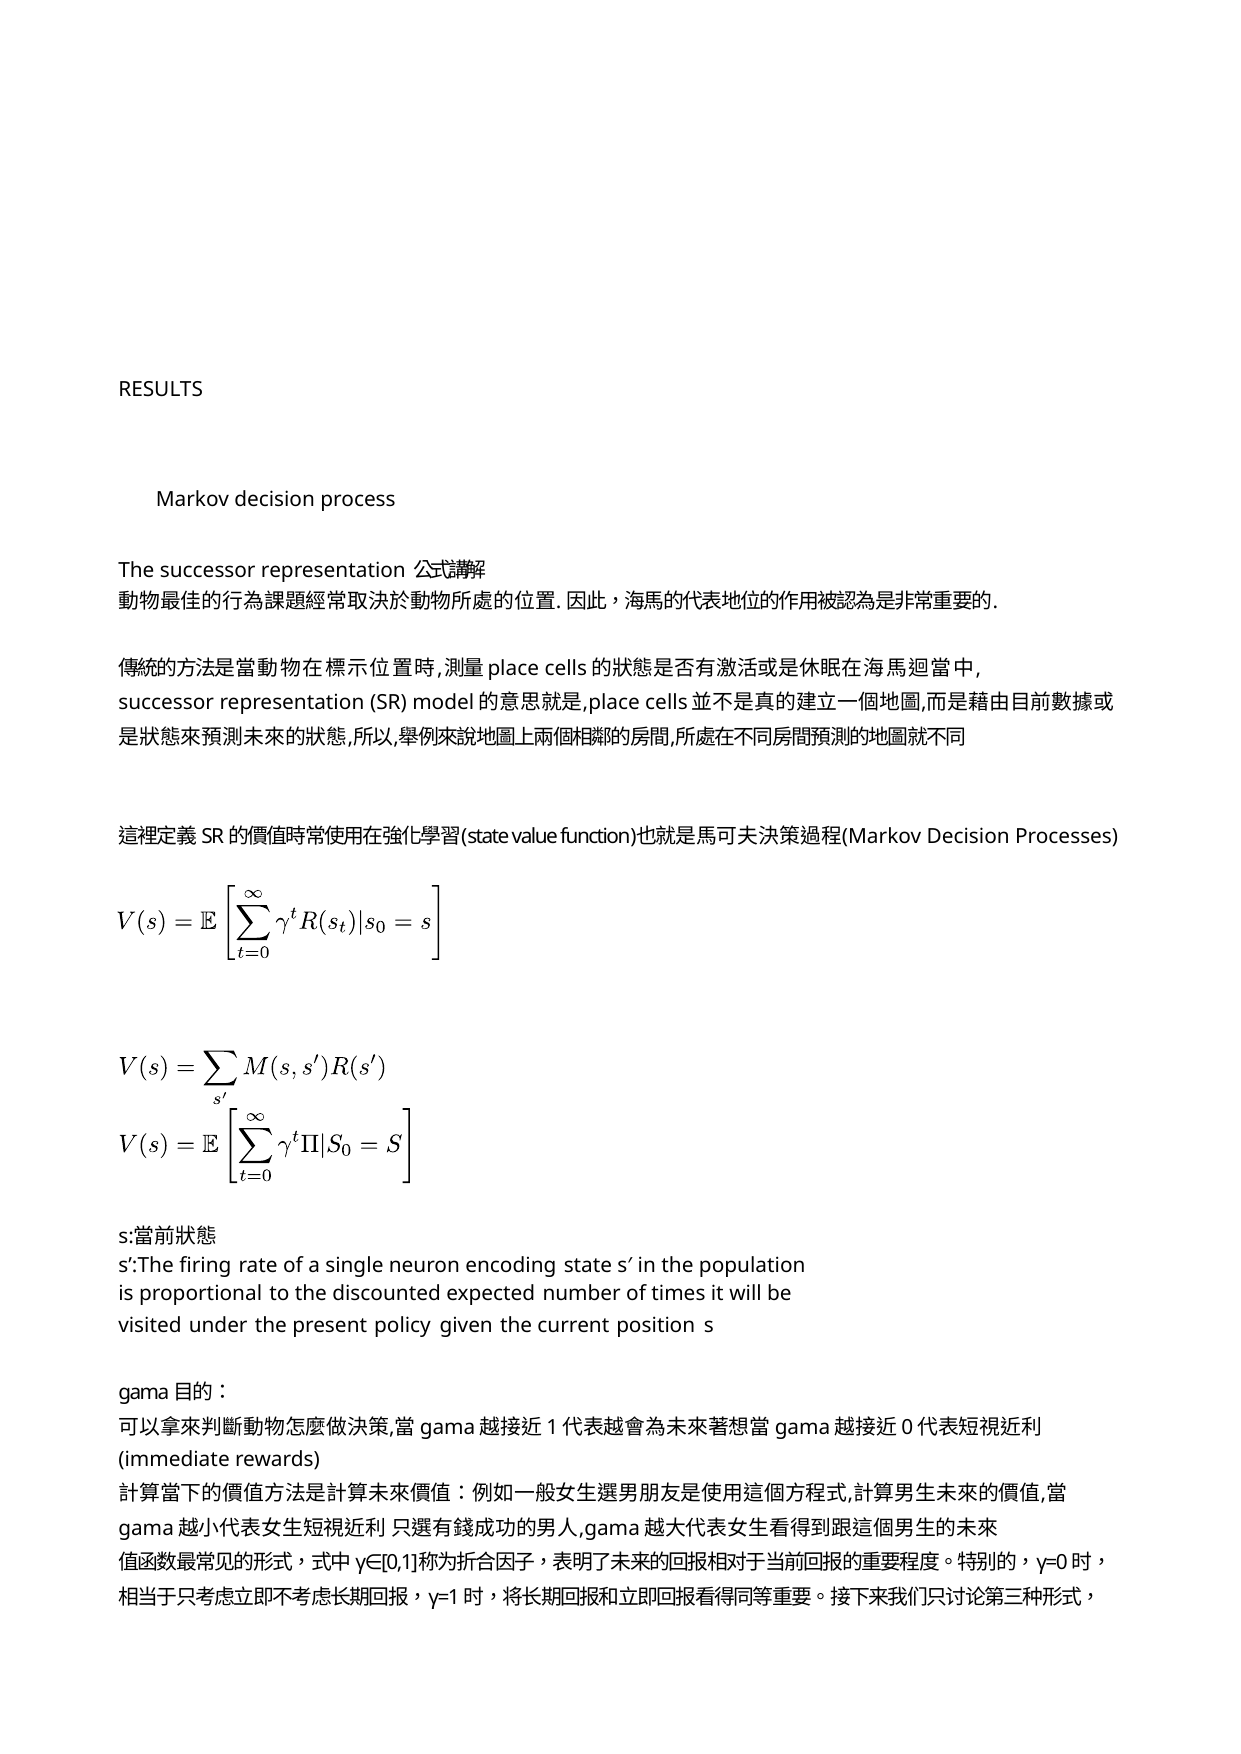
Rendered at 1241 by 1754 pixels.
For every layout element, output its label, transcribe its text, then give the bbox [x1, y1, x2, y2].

text successor representation (SR) model的意思就是,place cells並不是真的建立一個地圖,而是藉由目前數據或是狀態來預測未來的狀態,所以,舉例來說地圖上兩個相鄰的房間,所處在不同房間預測的地圖就不同 [118, 685, 1122, 750]
text 這裡定義SR的價值時常使用在強化學習(state value function)也就是馬可夫決策過程(Markov Decision Processes) [118, 819, 1122, 849]
text is proportional to the discounted expected number of times it will be [118, 1278, 1122, 1307]
text 值函数最常见的形式，式中γ∈[0,1]称为折合因子，表明了未来的回报相对于当前回报的重要程度。特别的，γ=0时，相当于只考虑立即不考虑长期回报，γ=1时，将长期回报和立即回报看得同等重要。接下来我们只讨论第三种形式， [118, 1546, 1122, 1610]
text gama目的： [118, 1375, 1122, 1406]
text 計算當下的價值方法是計算未來價值：例如一般女生選男朋友是使用這個方程式,計算男生未來的價值,當gama越小代表女生短視近利 只選有錢成功的男人,gama越大代表女生看得到跟這個男生的未來 [118, 1477, 1122, 1541]
text s:當前狀態 [118, 1219, 1122, 1250]
text 動物最佳的行為課題經常取決於動物所處的位置. 因此，海馬的代表地位的作用被認為是非常重要的. [118, 584, 1122, 614]
text visited under the present policy given the current position s [118, 1311, 1122, 1339]
text 可以拿來判斷動物怎麼做決策,當gama越接近1代表越會為未來著想當gama越接近0代表短視近利(immediate rewards) [118, 1410, 1122, 1473]
text 傳統的方法是當動物在標示位置時,測量 place cells的狀態是否有激活或是休眠在海馬迴當中, [118, 651, 1122, 681]
text The successor representation 公式講解 [118, 554, 1122, 584]
subtitle Markov decision process [156, 484, 1122, 513]
text RESULTS [118, 374, 1122, 402]
text s’:The firing rate of a single neuron encoding state s′ in the population [118, 1250, 1122, 1278]
